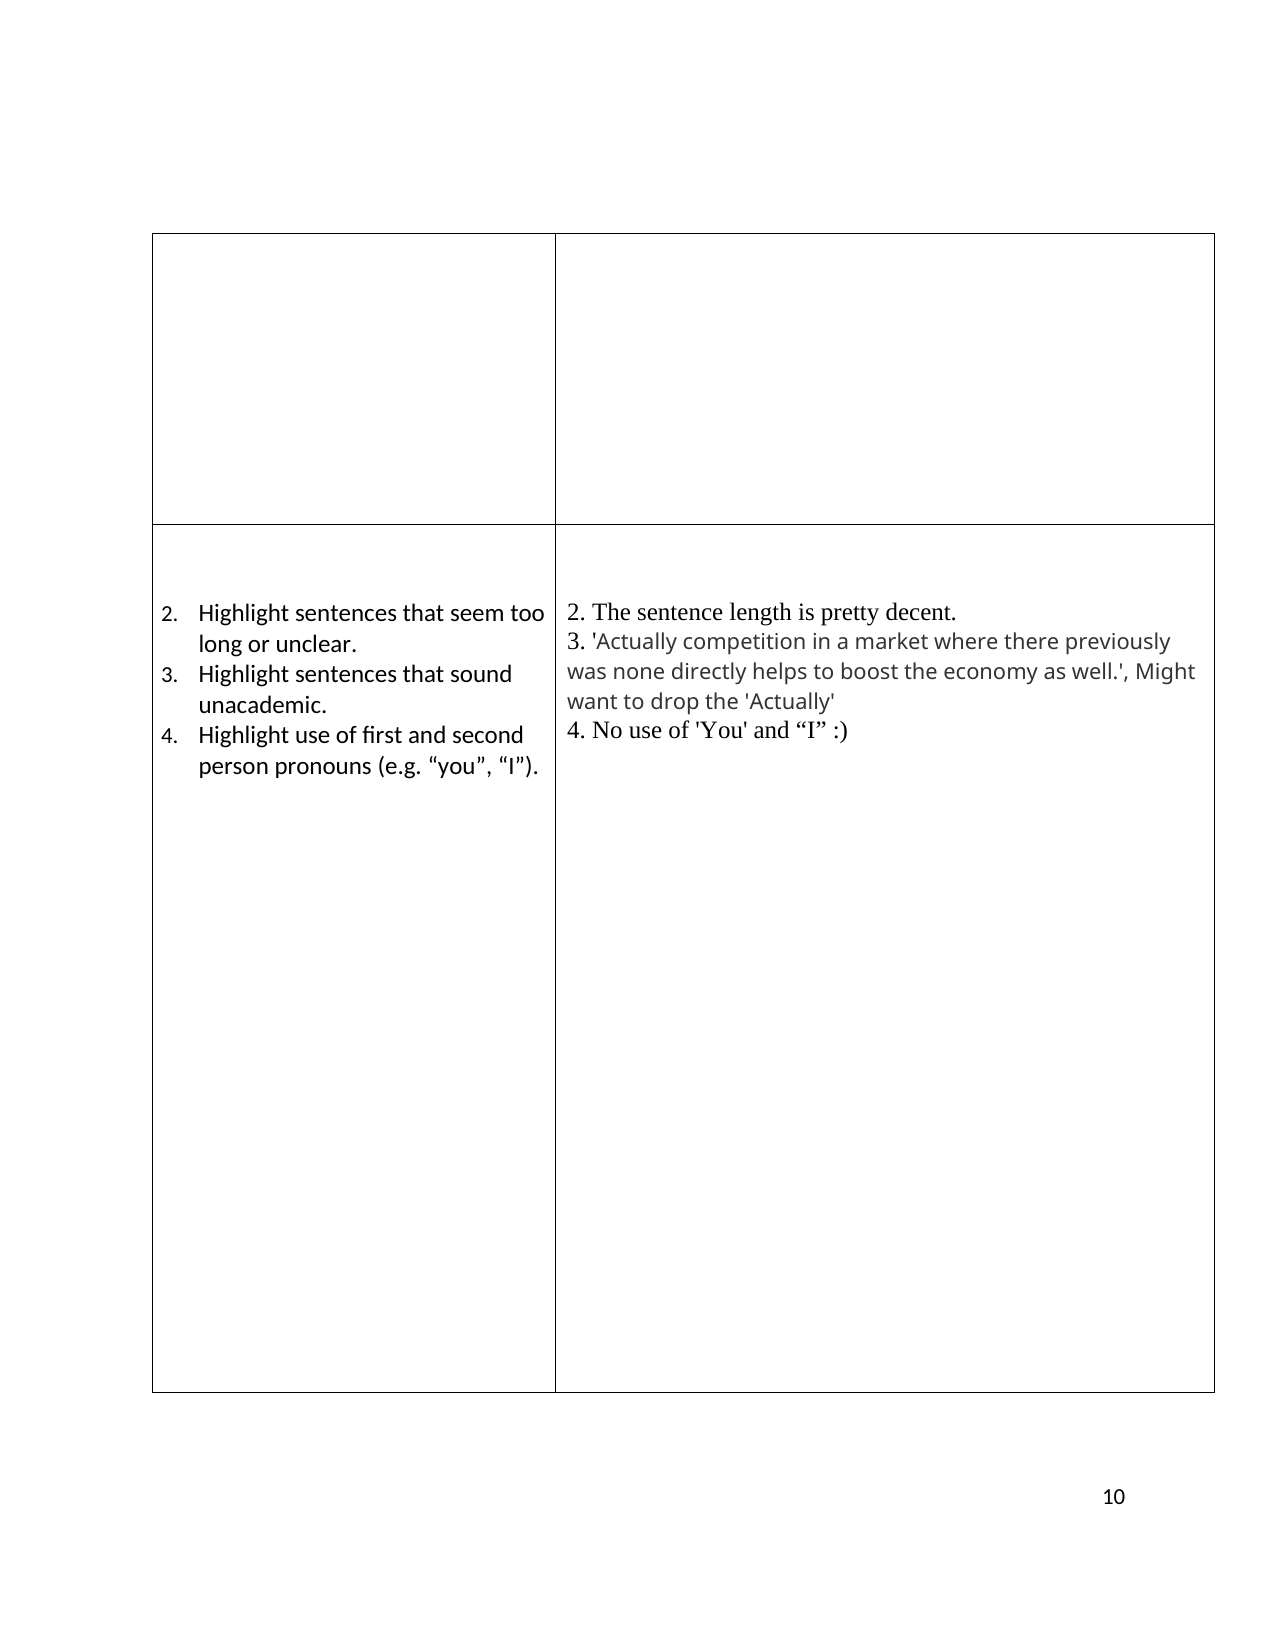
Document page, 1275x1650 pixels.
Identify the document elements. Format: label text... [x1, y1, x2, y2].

table_cell [556, 234, 1214, 523]
table_cell [153, 234, 555, 523]
table_cell Highlight sentences that seem too long or unclear. Highlight sentences that sound unacademic. Highlight use of first and second person pronouns (e.g. “you”, “I”). [153, 525, 555, 1392]
table_cell 2. The sentence length is pretty decent. 3. 'Actually competition in a market where there previously was none directly helps to boost the economy as well.', Might want to drop the 'Actually' 4. No use of 'You' and “I” :) [556, 525, 1214, 1392]
